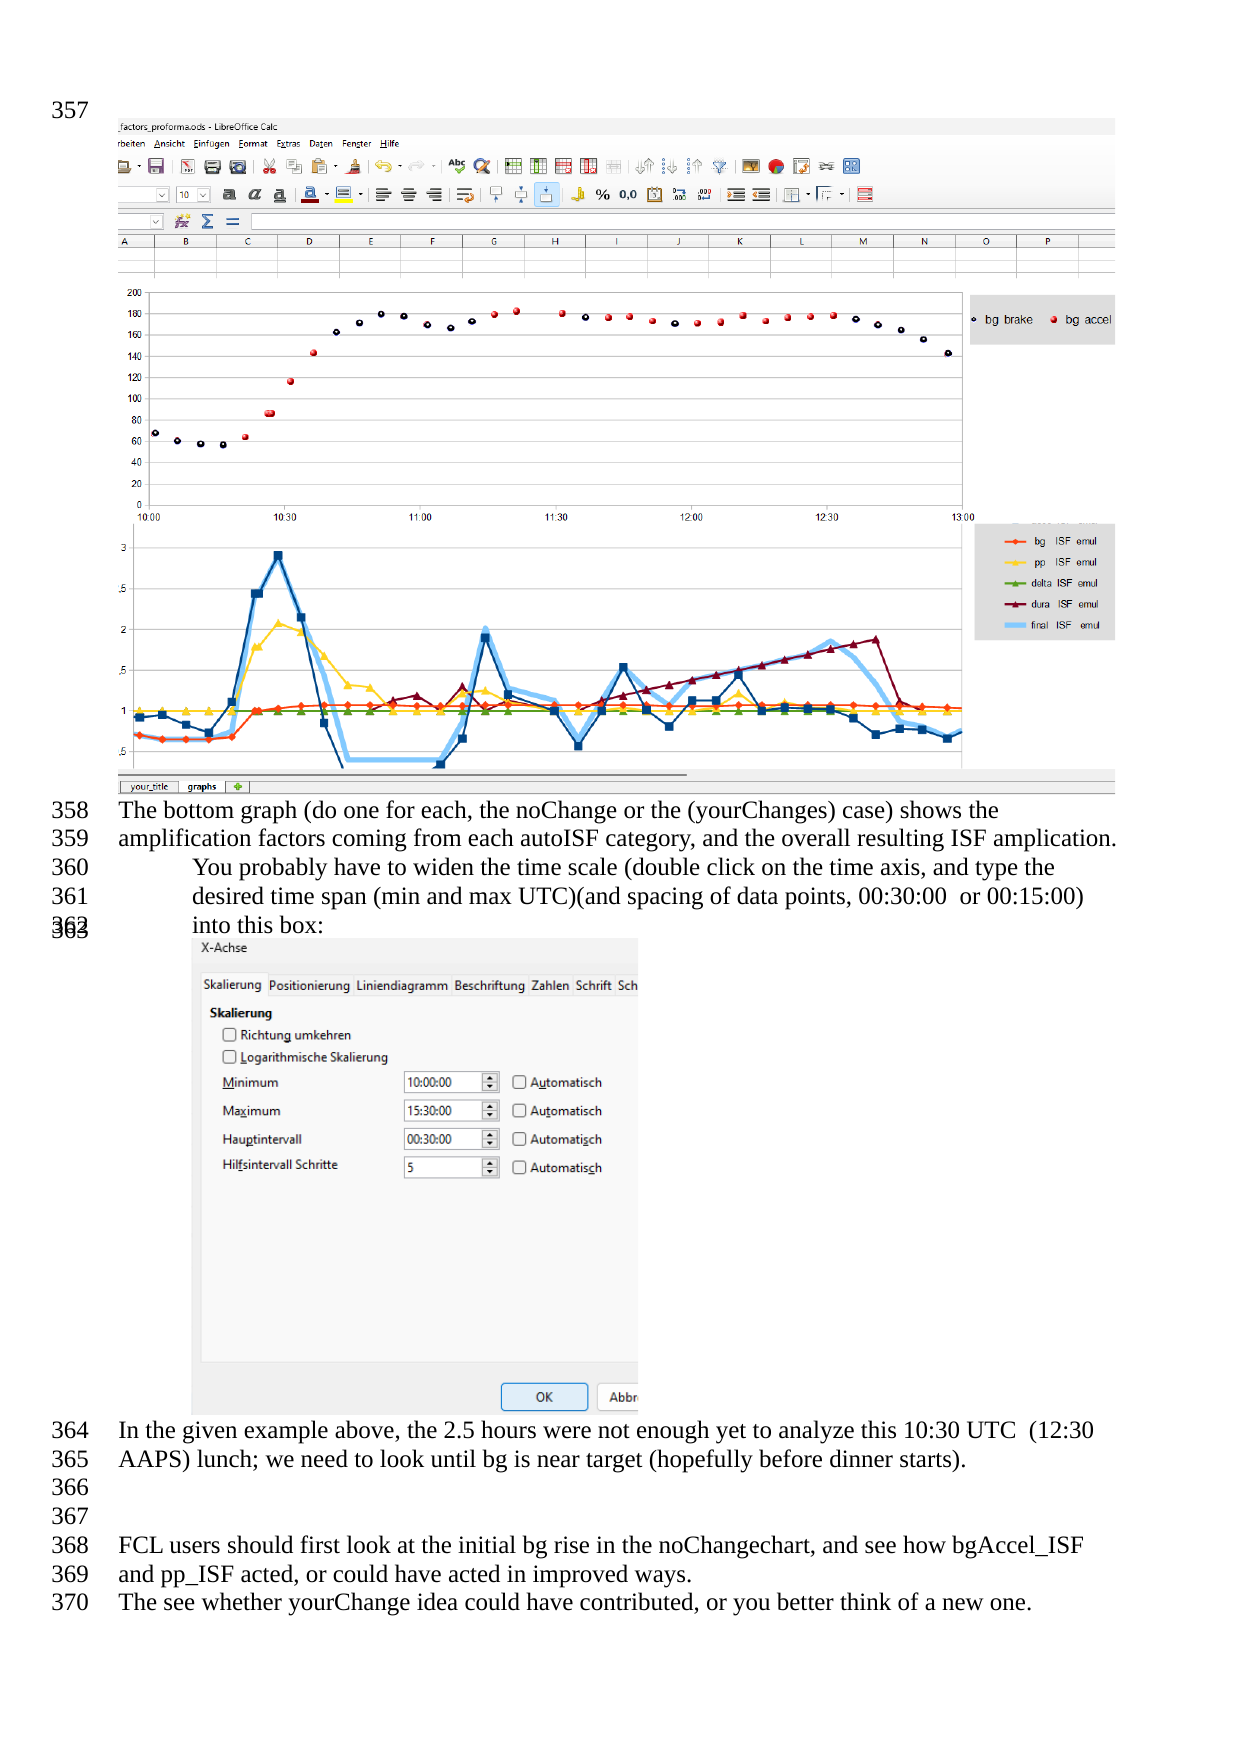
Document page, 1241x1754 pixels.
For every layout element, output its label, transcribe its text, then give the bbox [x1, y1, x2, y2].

text The see whether yourChange idea could have contributed, or you better think of a new one. [118, 1587, 1122, 1616]
text The bottom graph (do one for each, the noChange or the (yourChanges) case) shows the amplification factors coming from each autoISF category, and the overall resulting ISF amplication. [118, 795, 1122, 852]
text You probably have to widen the time scale (double click on the time axis, and type the desired time span (min and max UTC)(and spacing of data points, 00:30:00 or 00:15:00) into this box: [192, 852, 1122, 938]
text FCL users should first look at the initial bg rise in the noChangechart, and see how bgAccel_ISF and pp_ISF acted, or could have acted in improved ways. [118, 1530, 1122, 1587]
text In the given example above, the 2.5 hours were not enough yet to analyze this 10:30 UTC (12:30 AAPS) lunch; we need to look until bg is near target (hopefully before dinner starts). [118, 1415, 1122, 1472]
